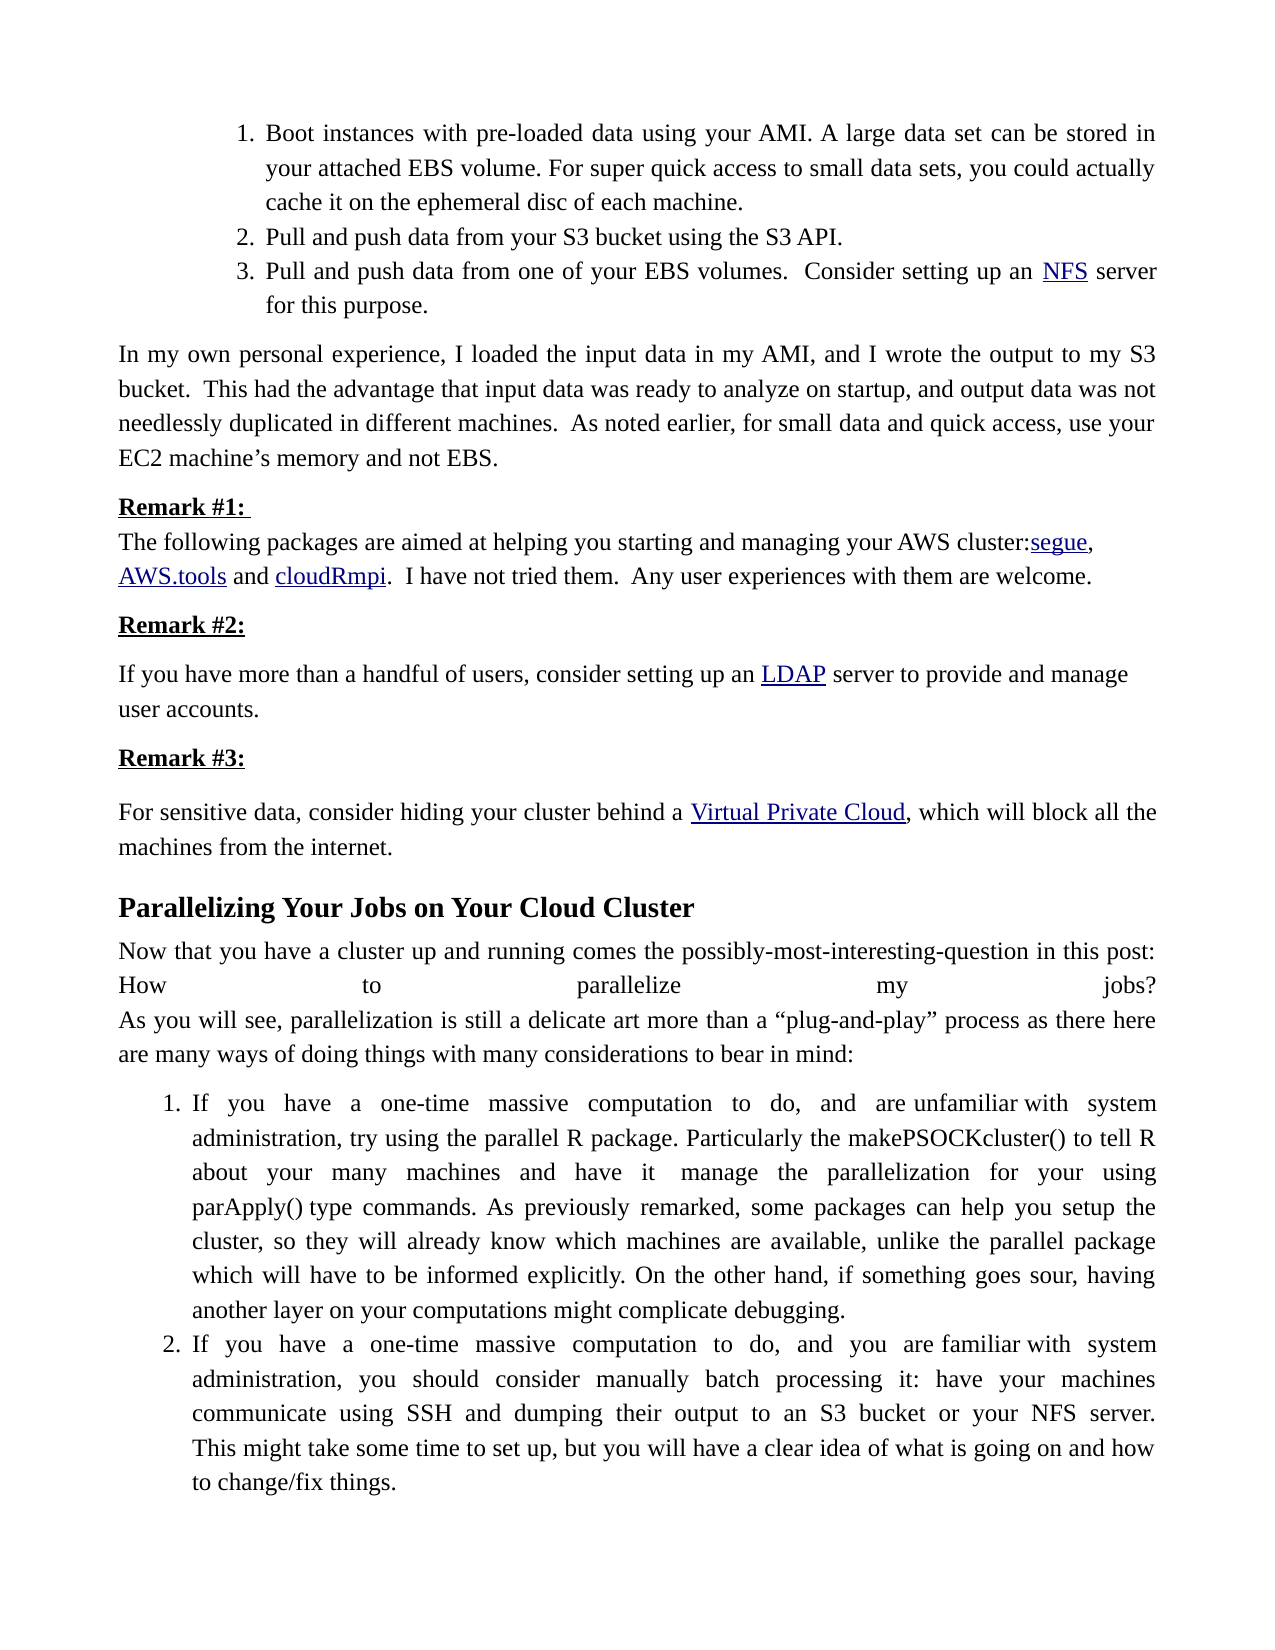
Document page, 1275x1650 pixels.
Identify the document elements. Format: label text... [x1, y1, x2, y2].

list Pull and push data from your S3 bucket using the S3 API. [236, 222, 1157, 250]
list Pull and push data from one of your EBS volumes. Consider setting up an NFS server for this purpose. [236, 256, 1157, 319]
text Remark #1: The following packages are aimed at helping you starting and managing your AWS cluster:segue, AWS.tools and cloudRmpi. I have not tried them. Any user experiences with them are welcome. [118, 492, 1157, 590]
list If you have a one-time massive computation to do, and you are familiar with system administration, you should consider manually batch processing it: have your machines communicate using SSH and dumping their output to an S3 bucket or your NFS server. This might take some time to set up, but you will have a clear idea of what is going on and how to change/fix things. [162, 1329, 1157, 1496]
text Remark #3: [118, 743, 1157, 771]
list Boot instances with pre-loaded data using your AMI. A large data set can be stored in your attached EBS volume. For super quick access to small data sets, you could actually cache it on the ephemeral disc of each machine. [236, 118, 1157, 216]
text For sensitive data, consider hiding your cluster behind a Virtual Private Cloud, which will block all the machines from the internet. [118, 792, 1157, 861]
text Now that you have a cluster up and running comes the possibly-most-interesting-question in this post: How to parallelize my jobs? As you will see, parallelization is still a delicate art more than a “plug-and-play” process as there here are many ways of doing things with many considerations to bear in mind: [118, 936, 1157, 1068]
subtitle Parallelizing Your Jobs on Your Cloud Cluster [118, 890, 1157, 923]
list If you have a one-time massive computation to do, and are unfamiliar with system administration, try using the parallel R package. Particularly the makePSOCKcluster() to tell R about your many machines and have it manage the parallelization for your using parApply() type commands. As previously remarked, some packages can help you setup the cluster, so they will already know which machines are available, unlike the parallel package which will have to be informed explicitly. On the other hand, if something goes sour, having another layer on your computations might complicate debugging. [162, 1088, 1157, 1324]
text In my own personal experience, I loaded the input data in my AMI, and I wrote the output to my S3 bucket. This had the advantage that input data was ready to analyze on startup, and output data was not needlessly duplicated in different machines. As noted earlier, for small data and quick access, use your EC2 machine’s memory and not EBS. [118, 339, 1157, 472]
text If you have more than a handful of users, consider setting up an LDAP server to provide and manage user accounts. [118, 659, 1157, 722]
text Remark #2: [118, 610, 1157, 639]
